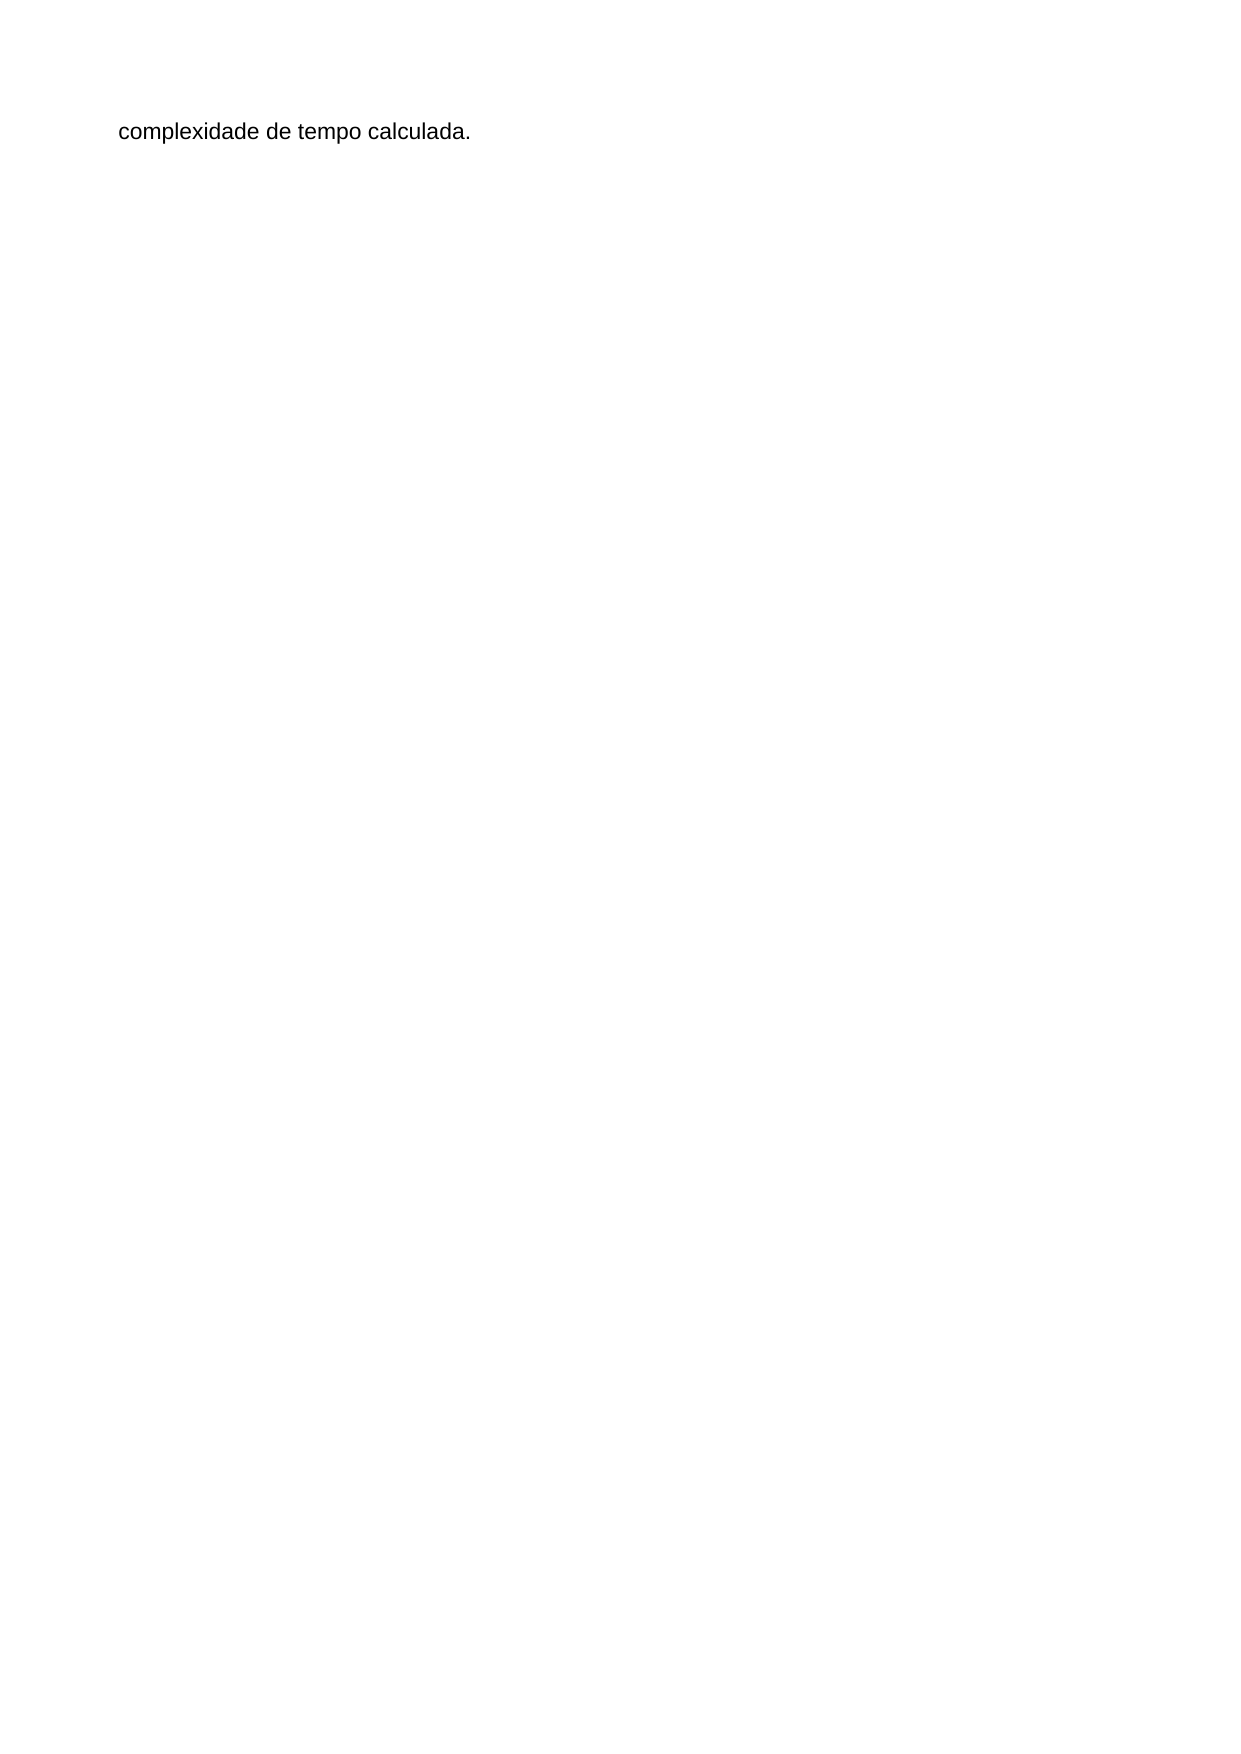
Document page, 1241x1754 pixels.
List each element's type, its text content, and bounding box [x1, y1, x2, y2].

text complexidade de tempo calculada. [118, 118, 1122, 144]
